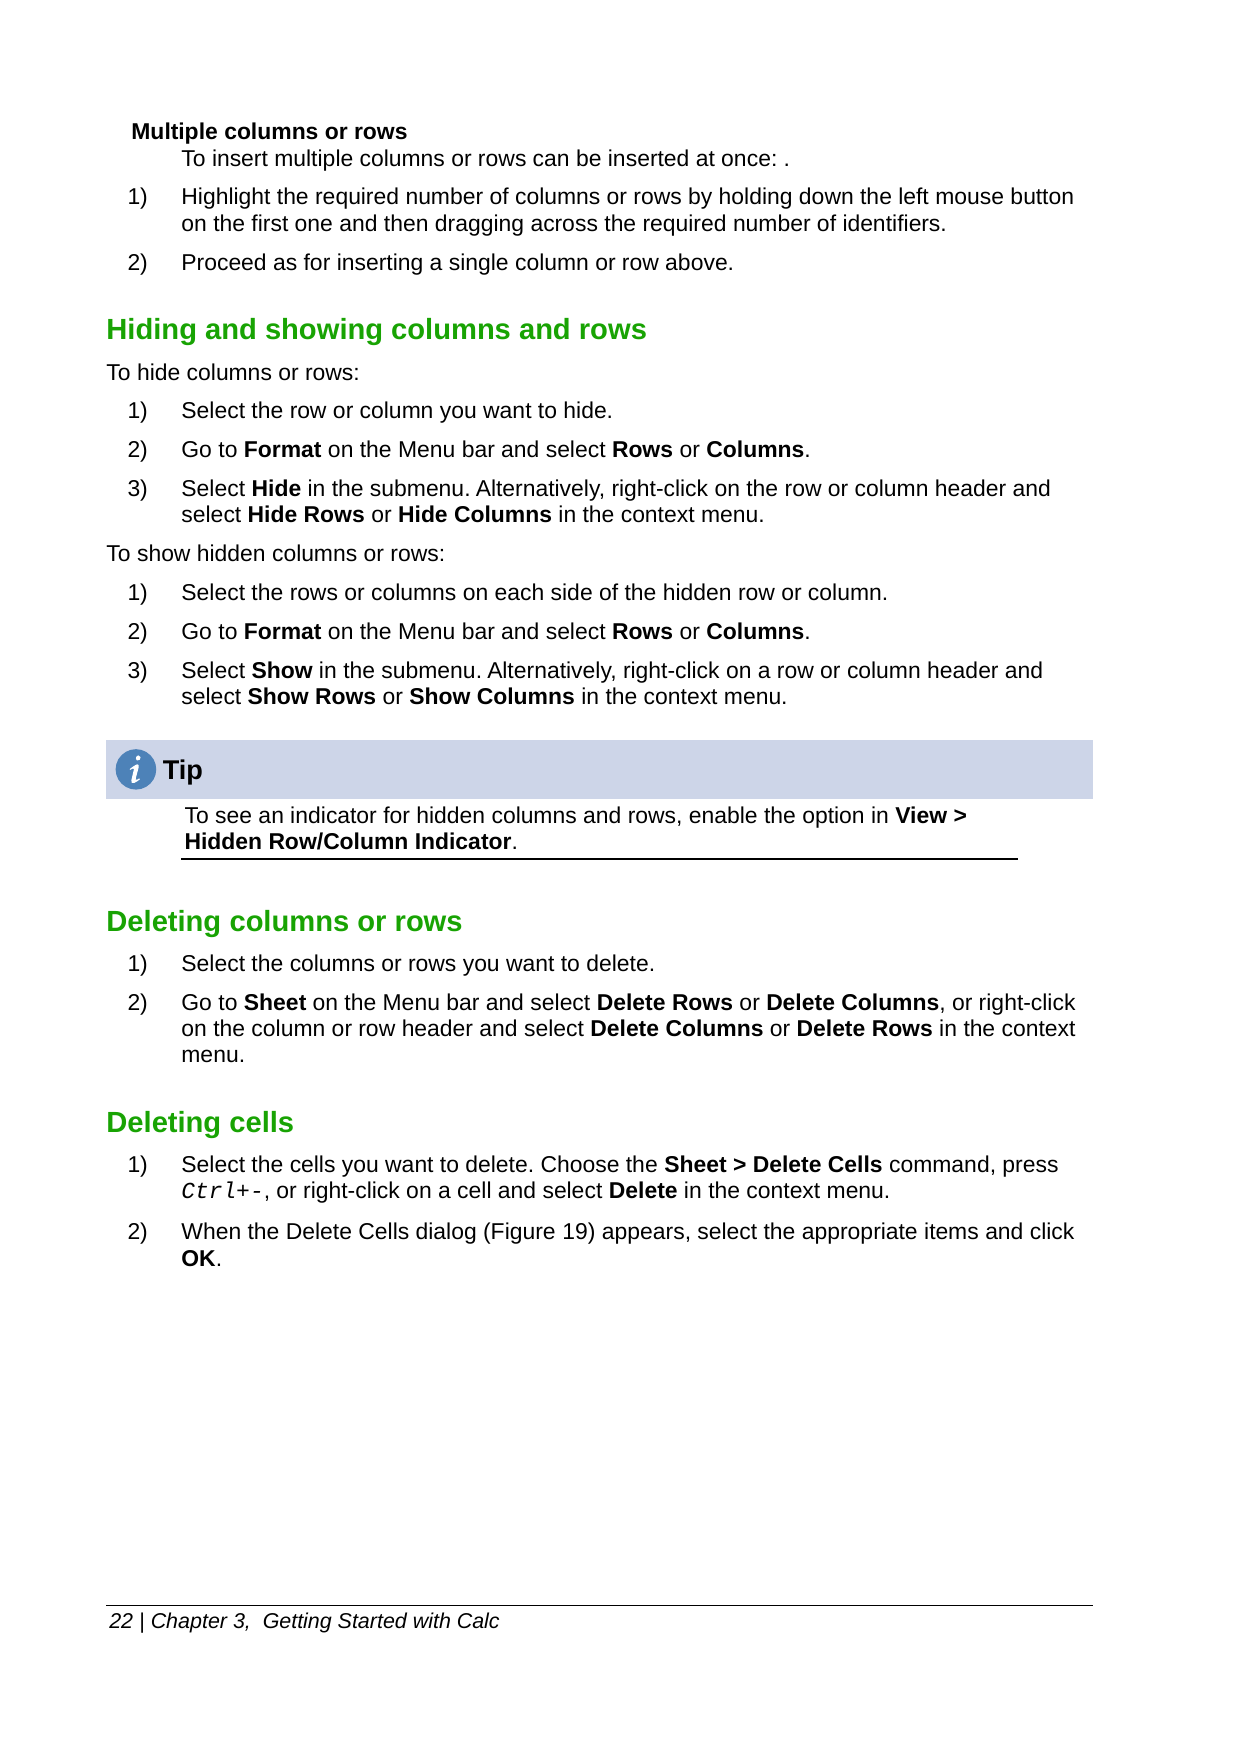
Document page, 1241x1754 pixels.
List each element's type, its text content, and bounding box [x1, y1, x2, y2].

subtitle Deleting columns or rows [106, 903, 1093, 937]
text To hide columns or rows: [106, 358, 1093, 385]
list Highlight the required number of columns or rows by holding down the left mouse button on the first one and then dragging across the required number of identifiers. [148, 183, 1093, 236]
list Select the columns or rows you want to delete. [148, 949, 1093, 976]
list To show hidden columns or rows: [106, 540, 1093, 567]
text To see an indicator for hidden columns and rows, enable the option in View > Hidden Row/Column Indicator. [181, 799, 1018, 858]
list Go to Format on the Menu bar and select Rows or Columns. [148, 436, 1093, 462]
list Select the cells you want to delete. Choose the Sheet > Delete Cells command, press Ctrl+-, or right-click on a cell and select Delete in the context menu. [148, 1151, 1093, 1206]
subtitle Deleting cells [106, 1105, 1093, 1138]
list Proceed as for inserting a single column or row above. [148, 248, 1093, 275]
list Select the rows or columns on each side of the hidden row or column. [148, 579, 1093, 605]
list When the Delete Cells dialog (Figure 19) appears, select the appropriate items and click OK. [148, 1218, 1093, 1271]
list Go to Format on the Menu bar and select Rows or Columns. [148, 618, 1093, 644]
subtitle Hiding and showing columns and rows [106, 312, 1093, 346]
subtitle Tip [106, 740, 1093, 799]
list Select Hide in the submenu. Alternatively, right-click on the row or column header and select Hide Rows or Hide Columns in the context menu. [148, 475, 1093, 528]
list Select Show in the submenu. Alternatively, right-click on a row or column header and select Show Rows or Show Columns in the context menu. [148, 657, 1093, 709]
text To insert multiple columns or rows can be inserted at once: . [181, 144, 1093, 171]
text Multiple columns or rows [131, 118, 1093, 144]
list Select the row or column you want to hide. [148, 397, 1093, 424]
list Go to Sheet on the Menu bar and select Delete Rows or Delete Columns, or right-click on the column or row header and select Delete Columns or Delete Rows in the context menu. [148, 988, 1093, 1067]
